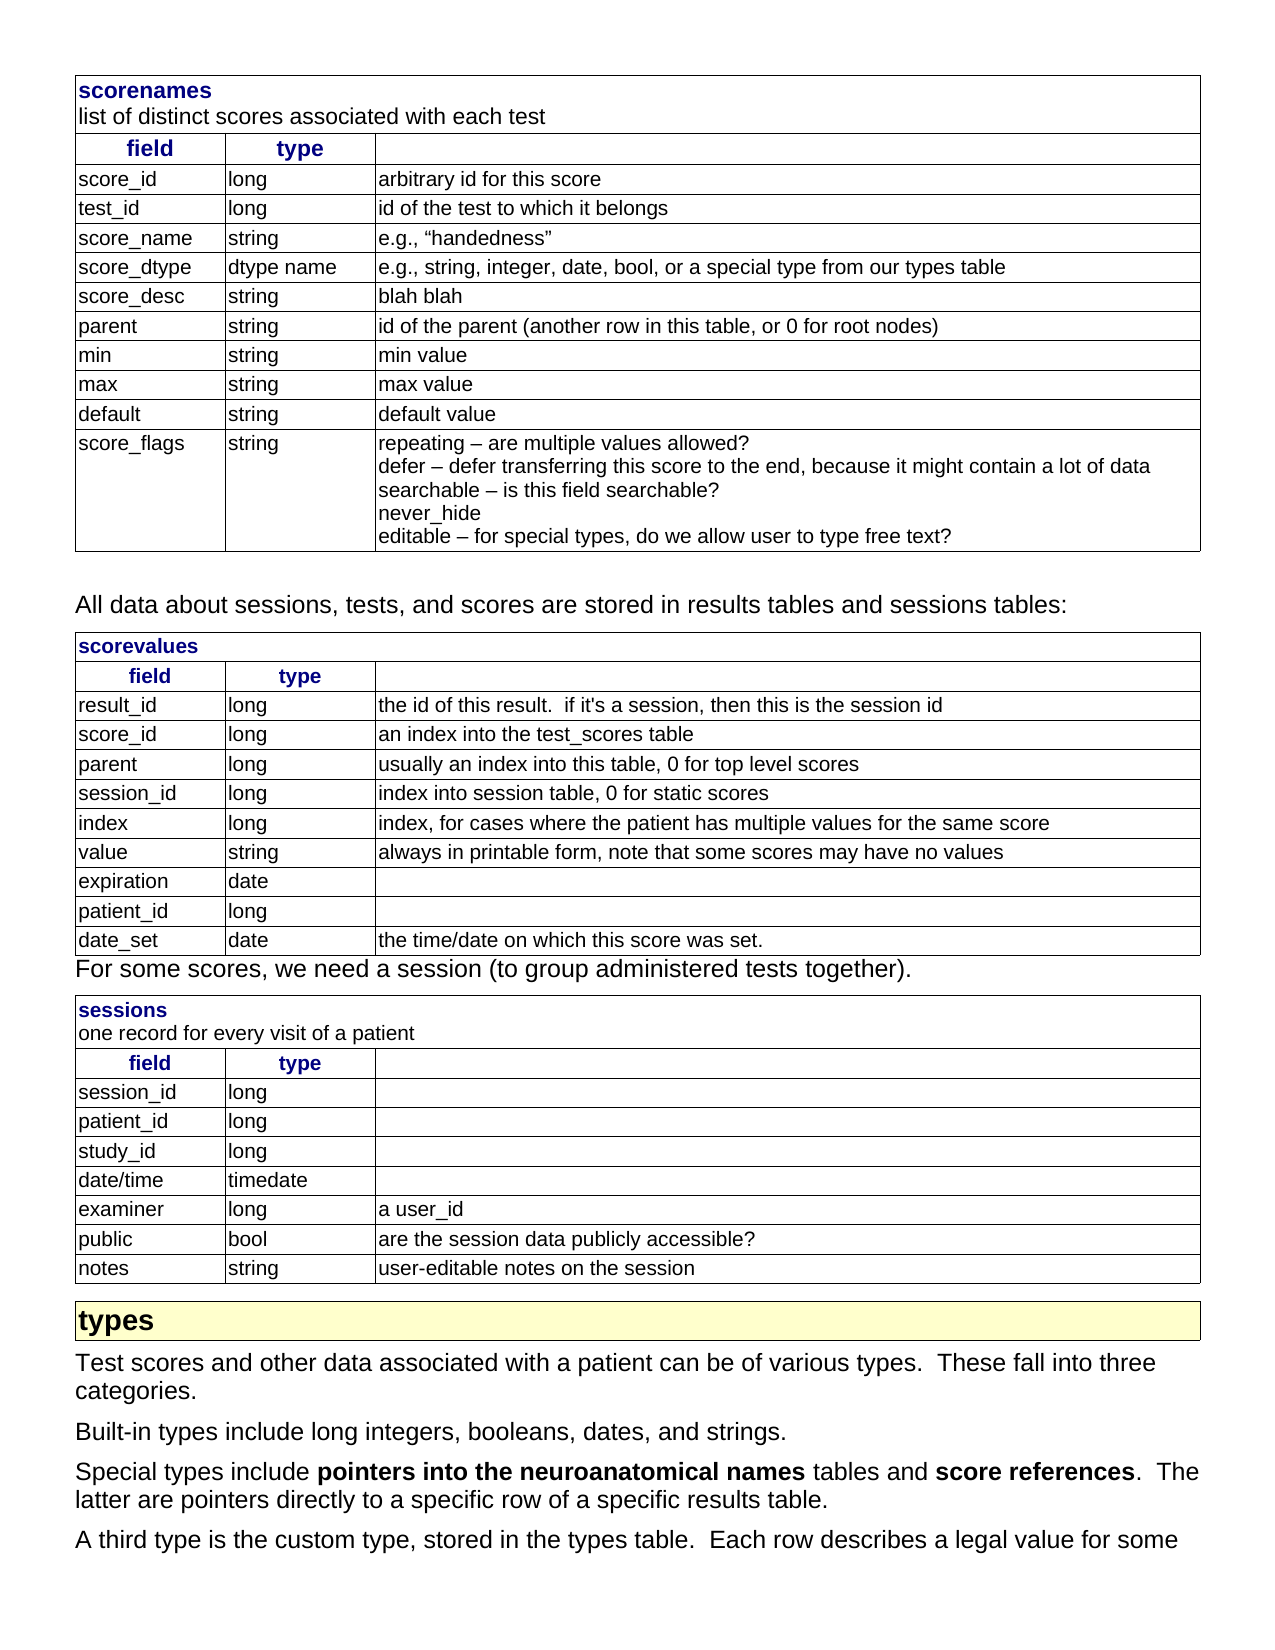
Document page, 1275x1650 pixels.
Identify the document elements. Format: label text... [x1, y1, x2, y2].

table_header scorenames list of distinct scores associated with each test [76, 76, 1200, 132]
table_cell blah blah [376, 283, 1200, 311]
table_cell default [76, 400, 225, 428]
text All data about sessions, tests, and scores are stored in results tables and sessions tables: [75, 591, 1200, 619]
table_cell [376, 868, 1200, 896]
table_cell string [226, 371, 375, 399]
table_cell long [226, 1137, 375, 1166]
table_cell min value [376, 341, 1200, 370]
table_cell notes [76, 1255, 225, 1283]
table_cell min [76, 341, 225, 370]
table_cell index [76, 809, 225, 837]
table_cell long [226, 692, 375, 720]
table_cell date [226, 868, 375, 896]
table_cell date/time [76, 1167, 225, 1195]
text For some scores, we need a session (to group administered tests together). [75, 956, 1200, 983]
table_cell string [226, 839, 375, 867]
table_cell patient_id [76, 897, 225, 926]
table_cell an index into the test_scores table [376, 721, 1200, 749]
table_cell [376, 1137, 1200, 1166]
table_cell repeating – are multiple values allowed? defer – defer transferring this score to the end, because it might contain a lot of data searchable – is this field searchable? never_hide editable – for special types, do we allow user to type free text? [376, 430, 1200, 551]
table_cell max [76, 371, 225, 399]
table_cell arbitrary id for this score [376, 165, 1200, 193]
table_cell long [226, 721, 375, 749]
table_cell patient_id [76, 1108, 225, 1136]
text Special types include pointers into the neuroanatomical names tables and score references. The latter are pointers directly to a specific row of a specific results table. [75, 1458, 1200, 1513]
table_cell examiner [76, 1196, 225, 1224]
table_cell [376, 134, 1200, 164]
table_cell a user_id [376, 1196, 1200, 1224]
table_cell parent [76, 312, 225, 340]
table_cell field [76, 134, 225, 164]
table_cell score_name [76, 224, 225, 252]
table_cell long [226, 897, 375, 926]
table_cell type [226, 662, 375, 691]
table_cell string [226, 341, 375, 370]
text A third type is the custom type, stored in the types table. Each row describes a legal value for some [75, 1526, 1200, 1554]
subtitle types [76, 1302, 1200, 1340]
table_cell max value [376, 371, 1200, 399]
table_cell [376, 1079, 1200, 1107]
table_cell date [226, 927, 375, 955]
table_cell [376, 1167, 1200, 1195]
table_cell always in printable form, note that some scores may have no values [376, 839, 1200, 867]
table_cell score_dtype [76, 253, 225, 282]
table_cell usually an index into this table, 0 for top level scores [376, 750, 1200, 779]
table_cell bool [226, 1225, 375, 1254]
table_cell default value [376, 400, 1200, 428]
table_cell [376, 1049, 1200, 1077]
table_cell result_id [76, 692, 225, 720]
table_cell long [226, 1079, 375, 1107]
table_cell test_id [76, 195, 225, 223]
table_cell type [226, 1049, 375, 1077]
table_cell timedate [226, 1167, 375, 1195]
table_cell dtype name [226, 253, 375, 282]
table_cell study_id [76, 1137, 225, 1166]
table_cell e.g., “handedness” [376, 224, 1200, 252]
table_cell string [226, 400, 375, 428]
table_cell long [226, 809, 375, 837]
table_cell index into session table, 0 for static scores [376, 780, 1200, 808]
table_cell the time/date on which this score was set. [376, 927, 1200, 955]
table_cell long [226, 165, 375, 193]
table_cell long [226, 1108, 375, 1136]
table_cell expiration [76, 868, 225, 896]
text Built-in types include long integers, booleans, dates, and strings. [75, 1417, 1200, 1445]
table_cell string [226, 312, 375, 340]
table_cell long [226, 750, 375, 779]
table_cell string [226, 1255, 375, 1283]
table_cell parent [76, 750, 225, 779]
table_header sessions one record for every visit of a patient [76, 996, 1200, 1048]
table_header scorevalues [76, 633, 1200, 661]
table_cell score_flags [76, 430, 225, 551]
table_cell type [226, 134, 375, 164]
table_cell are the session data publicly accessible? [376, 1225, 1200, 1254]
table_cell the id of this result. if it's a session, then this is the session id [376, 692, 1200, 720]
table_cell user-editable notes on the session [376, 1255, 1200, 1283]
table_cell score_id [76, 721, 225, 749]
table_cell string [226, 224, 375, 252]
table_cell field [76, 662, 225, 691]
table_cell score_desc [76, 283, 225, 311]
table_cell field [76, 1049, 225, 1077]
table_cell score_id [76, 165, 225, 193]
table_cell session_id [76, 1079, 225, 1107]
table_cell string [226, 283, 375, 311]
table_cell public [76, 1225, 225, 1254]
table_cell [376, 897, 1200, 926]
table_cell [376, 662, 1200, 691]
table_cell [376, 1108, 1200, 1136]
table_cell index, for cases where the patient has multiple values for the same score [376, 809, 1200, 837]
table_cell session_id [76, 780, 225, 808]
table_cell value [76, 839, 225, 867]
table_cell id of the test to which it belongs [376, 195, 1200, 223]
table_cell date_set [76, 927, 225, 955]
table_cell long [226, 1196, 375, 1224]
table_cell string [226, 430, 375, 551]
table_cell long [226, 780, 375, 808]
table_cell long [226, 195, 375, 223]
text Test scores and other data associated with a patient can be of various types. These fall into three categories. [75, 1349, 1200, 1405]
table_cell id of the parent (another row in this table, or 0 for root nodes) [376, 312, 1200, 340]
table_cell e.g., string, integer, date, bool, or a special type from our types table [376, 253, 1200, 282]
